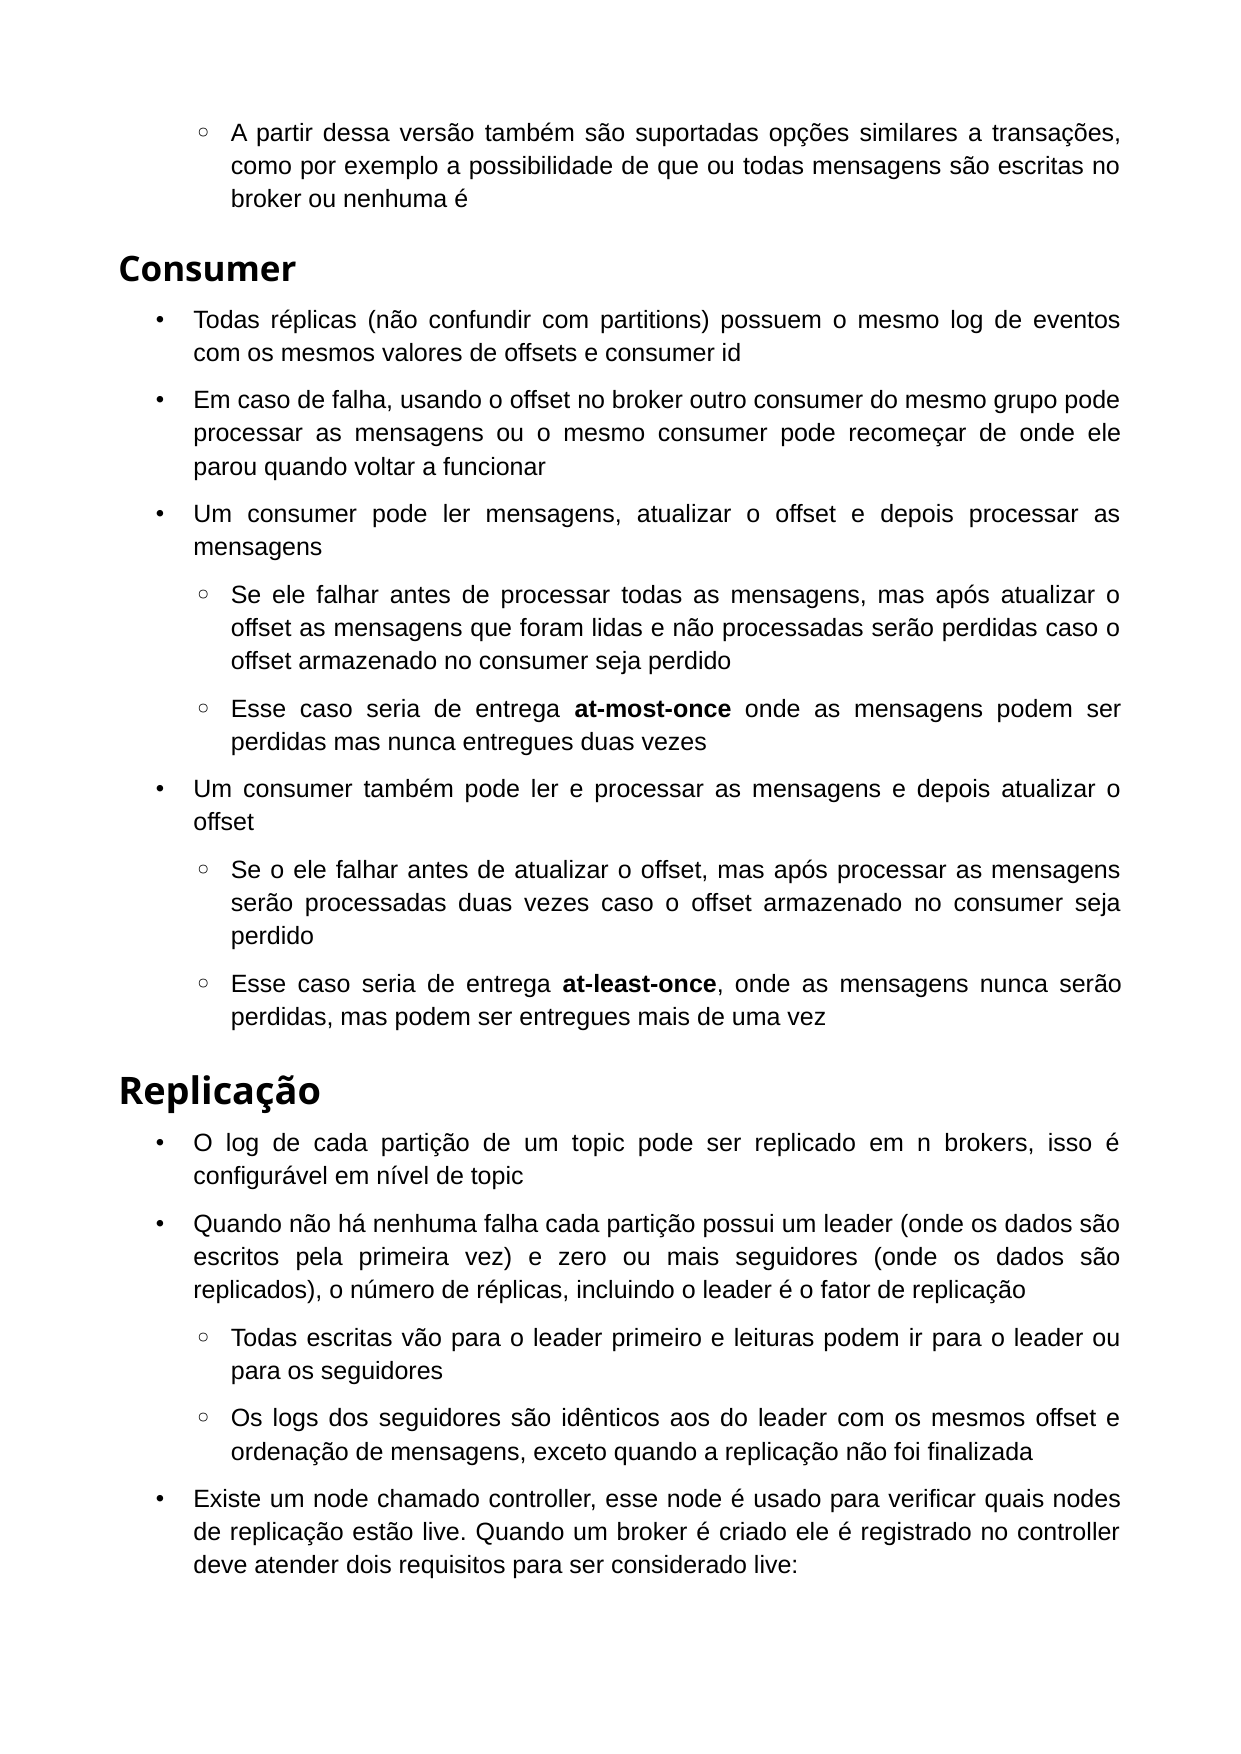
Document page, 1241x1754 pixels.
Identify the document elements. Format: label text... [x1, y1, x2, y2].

list Todas escritas vão para o leader primeiro e leituras podem ir para o leader ou para os seguidores [193, 1323, 1122, 1384]
list Os logs dos seguidores são idênticos aos do leader com os mesmos offset e ordenação de mensagens, exceto quando a replicação não foi finalizada [193, 1403, 1122, 1465]
subtitle Consumer [118, 244, 1122, 292]
list Um consumer pode ler mensagens, atualizar o offset e depois processar as mensagens [156, 499, 1122, 561]
list Esse caso seria de entrega at-least-once, onde as mensagens nunca serão perdidas, mas podem ser entregues mais de uma vez [193, 969, 1122, 1031]
list Todas réplicas (não confundir com partitions) possuem o mesmo log de eventos com os mesmos valores de offsets e consumer id [156, 304, 1122, 366]
list Em caso de falha, usando o offset no broker outro consumer do mesmo grupo pode processar as mensagens ou o mesmo consumer pode recomeçar de onde ele parou quando voltar a funcionar [156, 385, 1122, 480]
list Se ele falhar antes de processar todas as mensagens, mas após atualizar o offset as mensagens que foram lidas e não processadas serão perdidas caso o offset armazenado no consumer seja perdido [193, 580, 1122, 675]
list O log de cada partição de um topic pode ser replicado em n brokers, isso é configurável em nível de topic [156, 1128, 1122, 1190]
list Um consumer também pode ler e processar as mensagens e depois atualizar o offset [156, 774, 1122, 836]
list A partir dessa versão também são suportadas opções similares a transações, como por exemplo a possibilidade de que ou todas mensagens são escritas no broker ou nenhuma é [193, 118, 1122, 213]
list Esse caso seria de entrega at-most-once onde as mensagens podem ser perdidas mas nunca entregues duas vezes [193, 693, 1122, 755]
subtitle Replicação [118, 1064, 1122, 1116]
list Existe um node chamado controller, esse node é usado para verificar quais nodes de replicação estão live. Quando um broker é criado ele é registrado no controller deve atender dois requisitos para ser considerado live: [156, 1484, 1122, 1579]
list Se o ele falhar antes de atualizar o offset, mas após processar as mensagens serão processadas duas vezes caso o offset armazenado no consumer seja perdido [193, 855, 1122, 950]
list Quando não há nenhuma falha cada partição possui um leader (onde os dados são escritos pela primeira vez) e zero ou mais seguidores (onde os dados são replicados), o número de réplicas, incluindo o leader é o fator de replicação [156, 1209, 1122, 1304]
